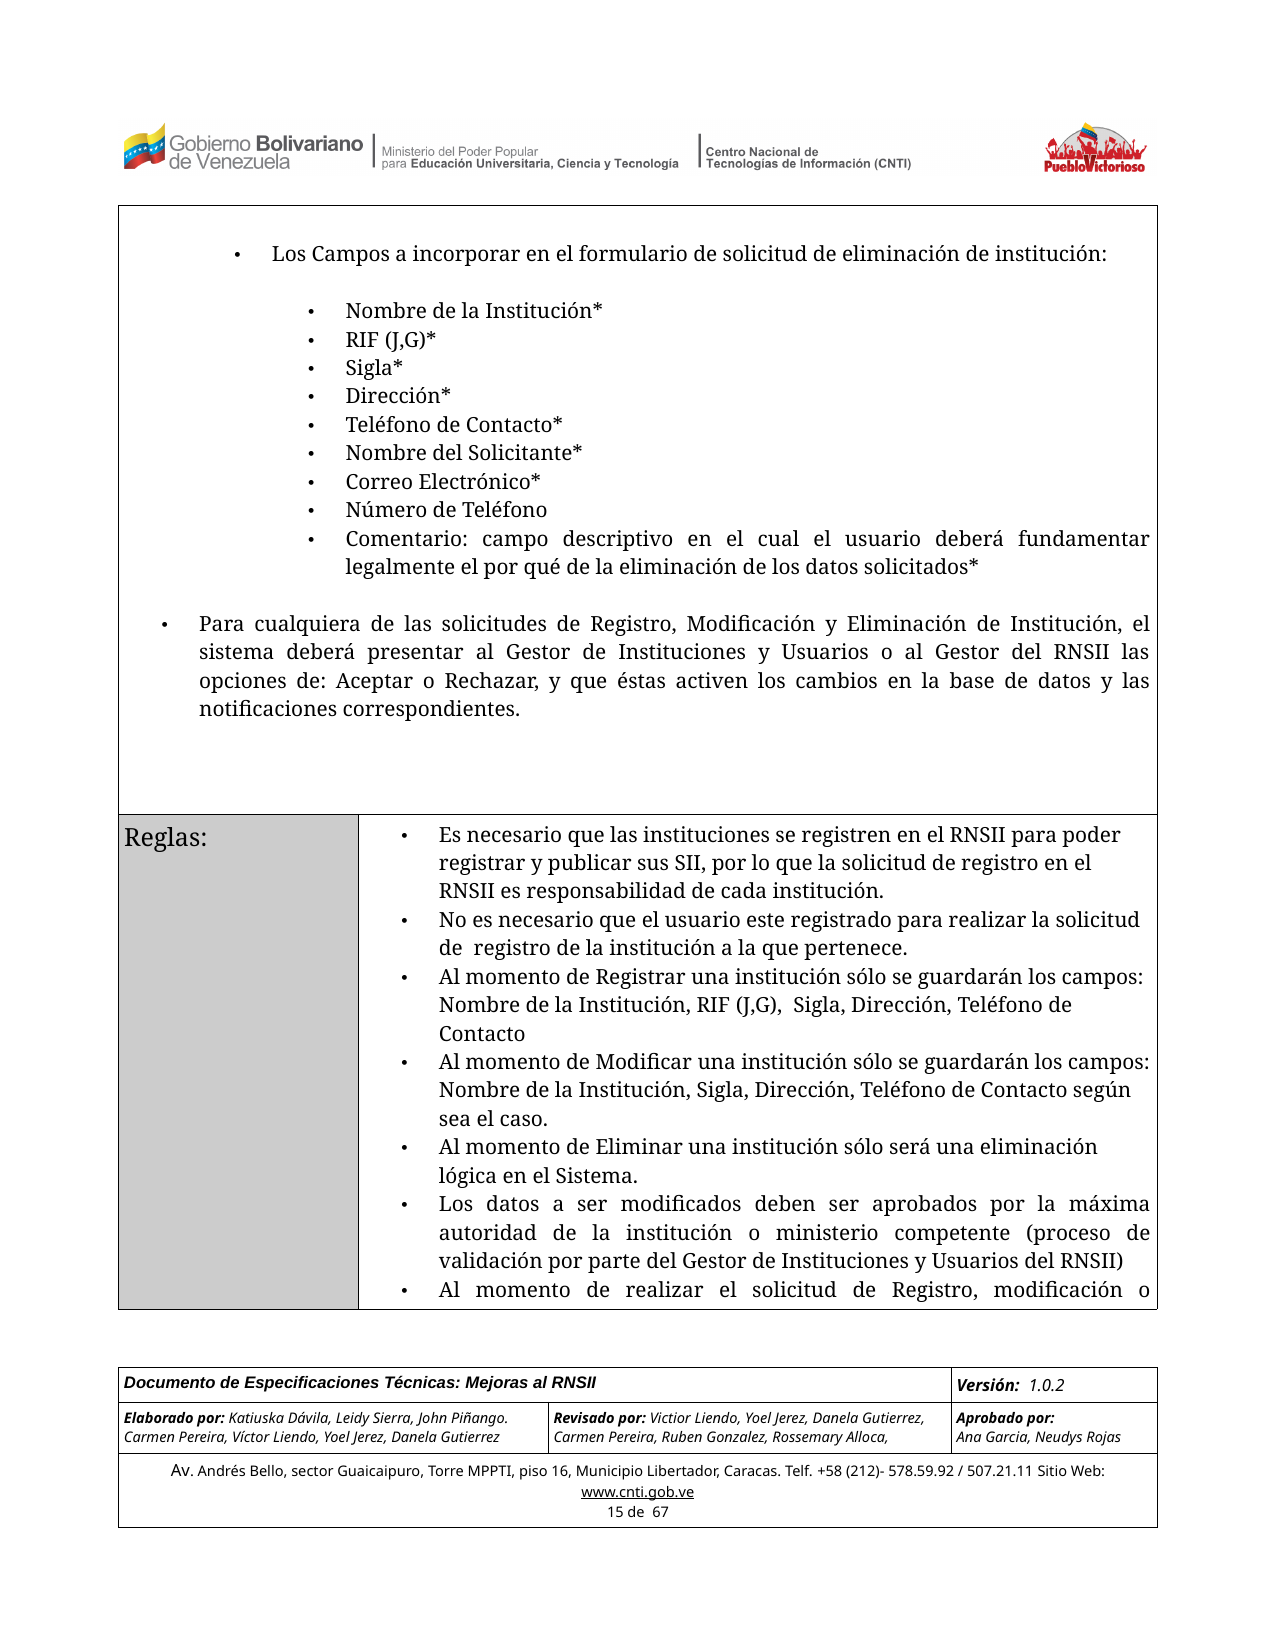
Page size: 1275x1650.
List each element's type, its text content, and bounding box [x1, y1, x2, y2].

table_cell Es necesario que las instituciones se registren en el RNSII para poder registrar y publicar sus SII, por lo que la solicitud de registro en el RNSII es responsabilidad de cada institución. No es necesario que el usuario este registrado para realizar la solicitud de registro de la institución a la que pertenece. Al momento de Registrar una institución sólo se guardarán los campos: Nombre de la Institución, RIF (J,G), Sigla, Dirección, Teléfono de Contacto Al momento de Modificar una institución sólo se guardarán los campos: Nombre de la Institución, Sigla, Dirección, Teléfono de Contacto según sea el caso. Al momento de Eliminar una institución sólo será una eliminación lógica en el Sistema. Los datos a ser modificados deben ser aprobados por la máxima autoridad de la institución o ministerio competente (proceso de validación por parte del Gestor de Instituciones y Usuarios del RNSII) Al momento de realizar el solicitud de Registro, modificación o [359, 815, 1157, 1309]
table_cell Registrar Institución: Se deberá realizar en cualquiera de estos casos: Cuándo un Usuario solicita el registro de una institución, para la cual el Gestor de Instituciones y Usuarios del RNSII deberá validar la información y aprobar o no el registro. En ambos casos posterior a la validación, el sistema deberá emitir una notificación automática vía correo electrónico informando al usuario el registro satisfactorio o no de la institución. Cuándo el Gestor del RNSII carga el listado de instituciones de la APN. Los Campos a incorporar en el formulario de solicitud de registro: Nombre de la Institución* RIF (J,G)* Sigla* Dirección* Teléfono de Contacto* Nombre del Solicitante* Correo Electrónico* Número de Teléfono Descripción* (información de la gaceta dónde está publicado el nombre de la institución) Modificar Institución: Cuándo un Usuario solicita la modificación de cualquier dato la institución a la que pertenece, para la cual el Gestor de Instituciones y Usuarios del RNSII deberá validar la información y aprobar o no el modificación. En ambos casos posterior a la validación, el sistema deberá emitir una notificación automática vía correo electrónico informando al usuario la modificación satisfactoria o no de la institución. Cuándo el Gestor del RNSII modifica el listado de instituciones de la APN. Los Campos a incorporar en el formulario de solicitud de modificación de institución: Nombre de la Institución Sigla Dirección Teléfono de Contacto Nombre del Solicitante* Correo Electrónico* Número de Teléfono Comentario: campo descriptivo en el cual el usuario deberá fundamentar legalmente el por qué de la modificación de los datos solicitados.* Eliminar Institución: Cuándo un Usuario solicita la eliminación de una institución, para la cual el Gestor del RNSII deberá validar la información y aprobar o no la eliminación. En ambos casos posterior a la validación, el sistema deberá emitir una notificación automática vía correo electrónico informando al usuario la eliminación satisfactoria o no de la institución. Cuándo el Gestor del RNSII elimina la institución del listado de la APN cargado en el sistema. Los Campos a incorporar en el formulario de solicitud de eliminación de institución: Nombre de la Institución* RIF (J,G)* Sigla* Dirección* Teléfono de Contacto* Nombre del Solicitante* Correo Electrónico* Número de Teléfono Comentario: campo descriptivo en el cual el usuario deberá fundamentar legalmente el por qué de la eliminación de los datos solicitados* Para cualquiera de las solicitudes de Registro, Modificación y Eliminación de Institución, el sistema deberá presentar al Gestor de Instituciones y Usuarios o al Gestor del RNSII las opciones de: Aceptar o Rechazar, y que éstas activen los cambios en la base de datos y las notificaciones correspondientes. [119, 206, 1157, 814]
table_cell Reglas: [119, 815, 358, 1309]
picture [118, 118, 1157, 176]
